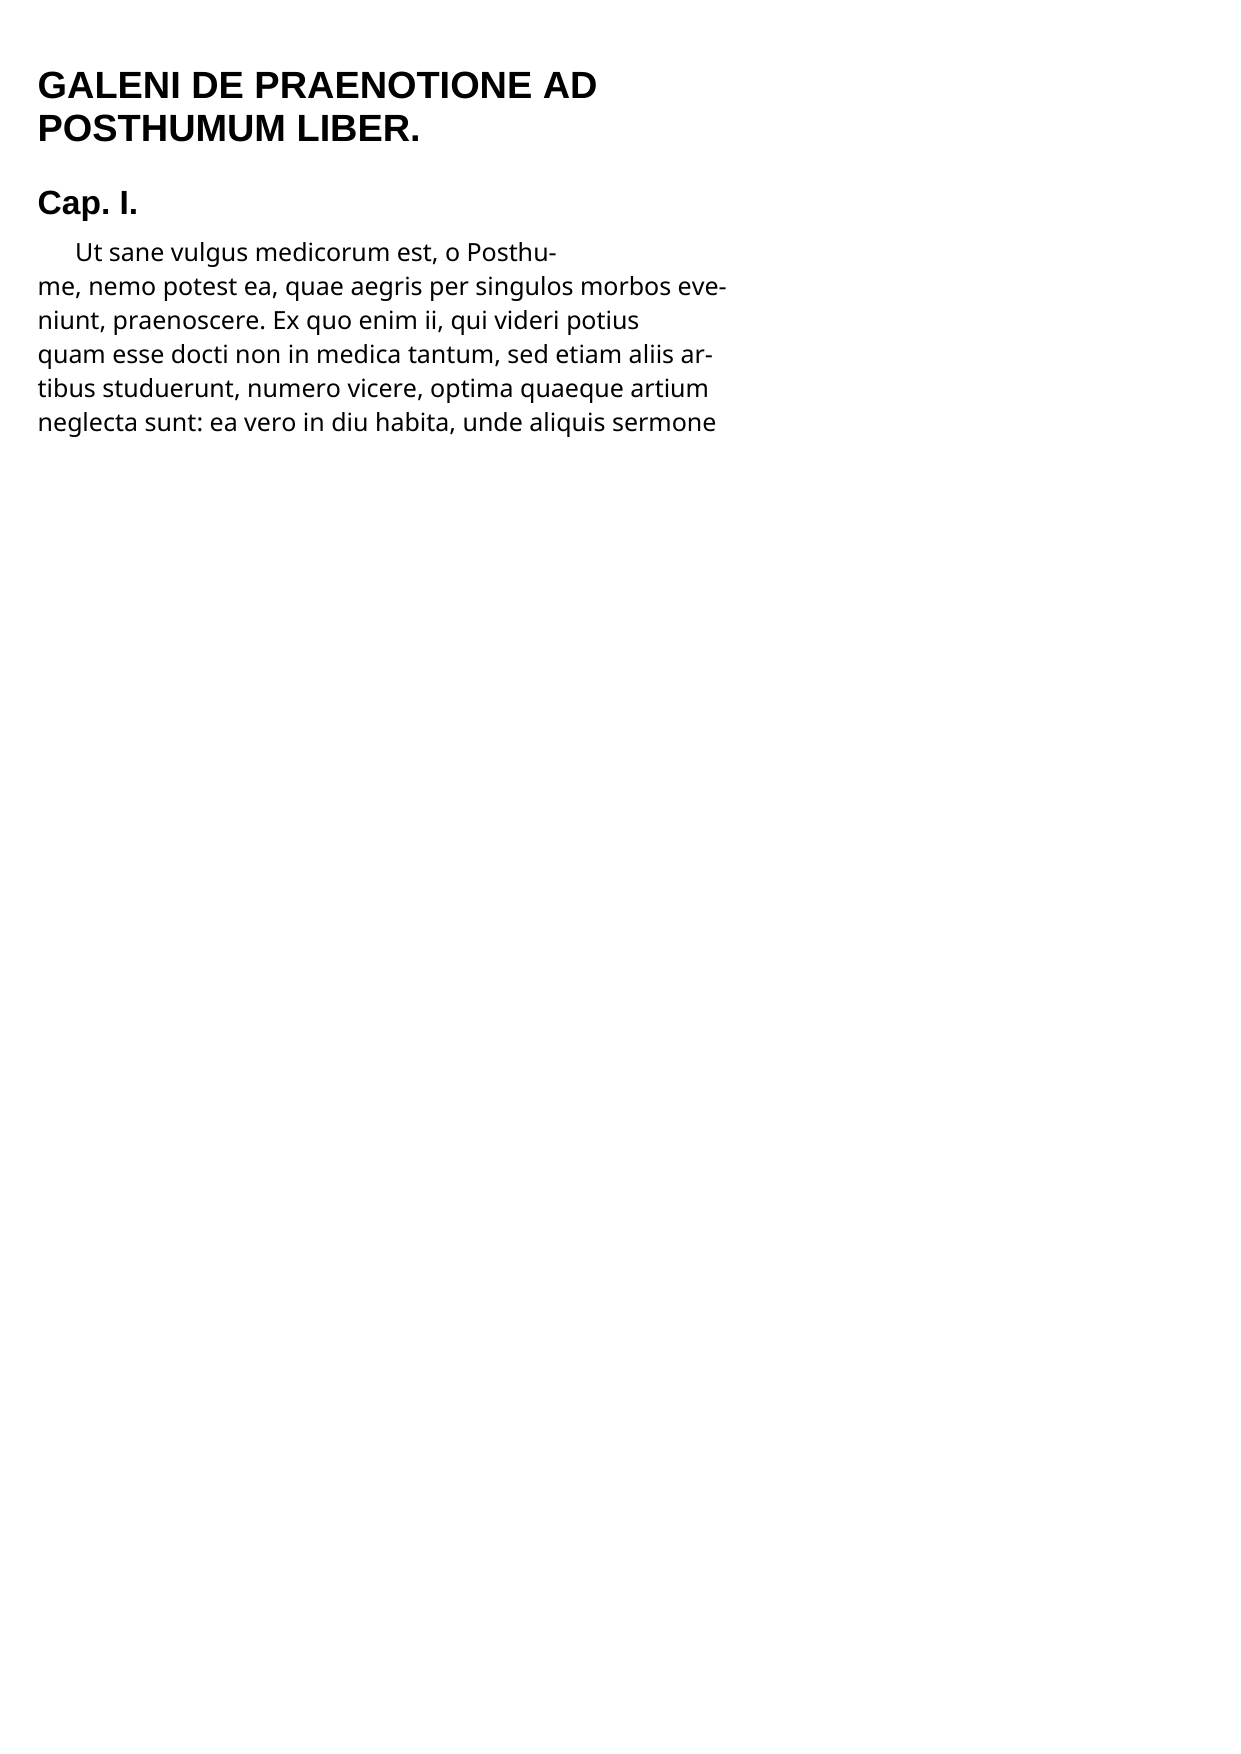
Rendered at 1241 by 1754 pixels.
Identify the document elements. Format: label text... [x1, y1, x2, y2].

text Ut sane vulgus medicorum est, o Posthu- me, nemo potest ea, quae aegris per singulos morbos eve- niunt, praenoscere. Ex quo enim ii, qui videri potius quam esse docti non in medica tantum, sed etiam aliis ar- tibus studuerunt, numero vicere, optima quaeque artium neglecta sunt: ea vero in diu habita, unde aliquis sermone [37, 234, 1203, 439]
subtitle Cap. I. [37, 183, 1203, 222]
subtitle GALENI DE PRAENOTIONE AD POSTHUMUM LIBER. [37, 62, 1203, 150]
